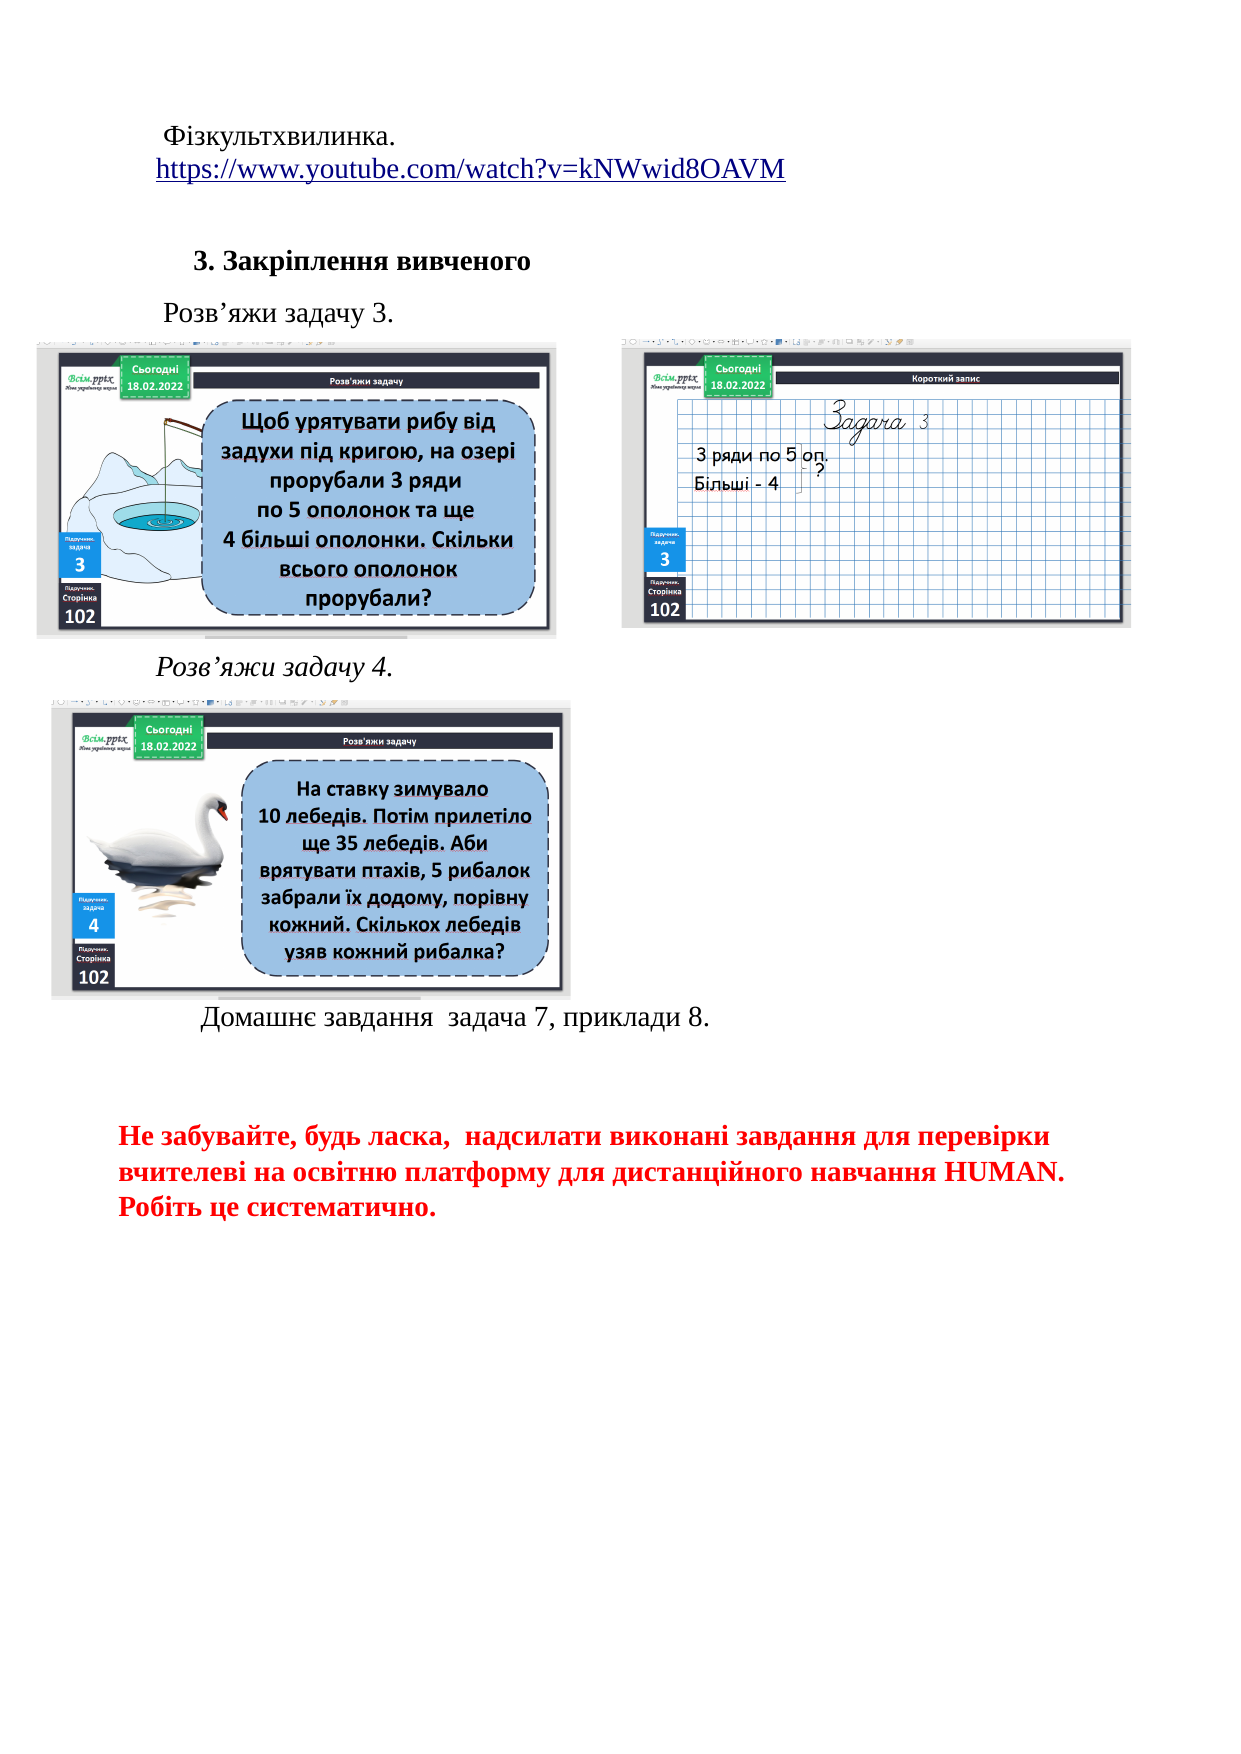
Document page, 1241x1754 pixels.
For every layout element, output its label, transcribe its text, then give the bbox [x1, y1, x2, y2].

list 3. Закріплення вивченого [156, 243, 1122, 276]
text https://www.youtube.com/watch?v=kNWwid8OAVM [118, 152, 1122, 185]
picture [36, 342, 557, 639]
text Розв’яжи задачу 3. [156, 295, 1122, 328]
picture [51, 700, 571, 1000]
list Домашнє завдання задача 7, приклади 8. [193, 999, 1122, 1033]
text Фізкультхвилинка. [118, 118, 1122, 152]
text Не забувайте, будь ласка, надсилати виконані завдання для перевірки вчителеві на освітню платформу для дистанційного навчання HUMAN. Робіть це систематично. [118, 1118, 1122, 1223]
picture [621, 339, 1132, 628]
text Розв’яжи задачу 4. [156, 616, 1122, 683]
